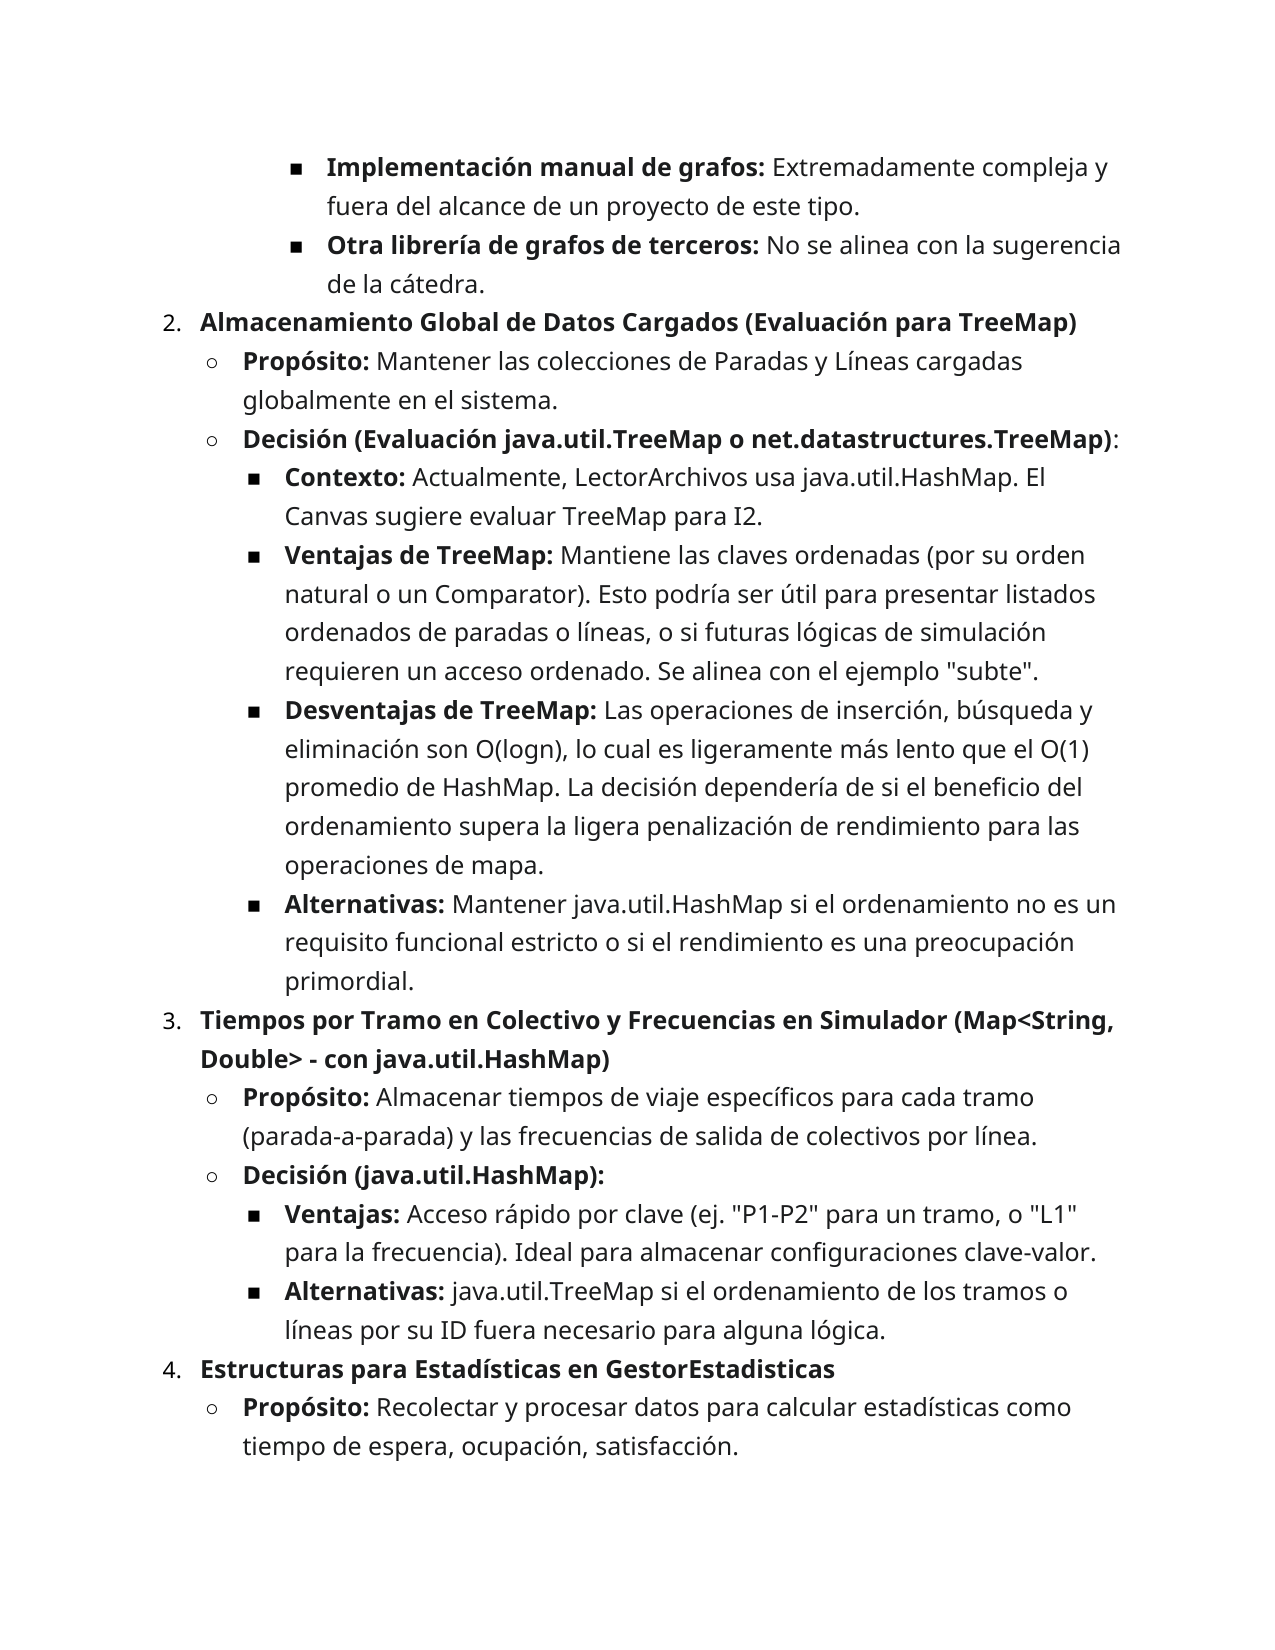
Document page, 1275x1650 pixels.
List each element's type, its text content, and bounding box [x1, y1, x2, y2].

list Otra librería de grafos de terceros: No se alinea con la sugerencia de la cátedra. [289, 227, 1125, 300]
list Estructuras para Estadísticas en GestorEstadisticas [162, 1351, 1125, 1385]
list Decisión (Evaluación java.util.TreeMap o net.datastructures.TreeMap): [205, 421, 1125, 455]
list Propósito: Recolectar y procesar datos para calcular estadísticas como tiempo de espera, ocupación, satisfacción. [205, 1390, 1125, 1463]
list Propósito: Mantener las colecciones de Paradas y Líneas cargadas globalmente en el sistema. [205, 344, 1125, 417]
list Decisión (java.util.HashMap): [205, 1157, 1125, 1192]
list Ventajas de TreeMap: Mantiene las claves ordenadas (por su orden natural o un Comparator). Esto podría ser útil para presentar listados ordenados de paradas o líneas, o si futuras lógicas de simulación requieren un acceso ordenado. Se alinea con el ejemplo "subte". [247, 537, 1125, 688]
list Alternativas: Mantener java.util.HashMap si el ordenamiento no es un requisito funcional estricto o si el rendimiento es una preocupación primordial. [247, 886, 1125, 998]
list Implementación manual de grafos: Extremadamente compleja y fuera del alcance de un proyecto de este tipo. [289, 150, 1125, 223]
list Ventajas: Acceso rápido por clave (ej. "P1-P2" para un tramo, o "L1" para la frecuencia). Ideal para almacenar configuraciones clave-valor. [247, 1196, 1125, 1269]
list Contexto: Actualmente, LectorArchivos usa java.util.HashMap. El Canvas sugiere evaluar TreeMap para I2. [247, 460, 1125, 533]
list Propósito: Almacenar tiempos de viaje específicos para cada tramo (parada-a-parada) y las frecuencias de salida de colectivos por línea. [205, 1080, 1125, 1153]
list Tiempos por Tramo en Colectivo y Frecuencias en Simulador (Map<String, Double> - con java.util.HashMap) [162, 1002, 1125, 1075]
list Almacenamiento Global de Datos Cargados (Evaluación para TreeMap) [162, 305, 1125, 339]
list Alternativas: java.util.TreeMap si el ordenamiento de los tramos o líneas por su ID fuera necesario para alguna lógica. [247, 1274, 1125, 1347]
list Desventajas de TreeMap: Las operaciones de inserción, búsqueda y eliminación son O(logn), lo cual es ligeramente más lento que el O(1) promedio de HashMap. La decisión dependería de si el beneficio del ordenamiento supera la ligera penalización de rendimiento para las operaciones de mapa. [247, 692, 1125, 882]
